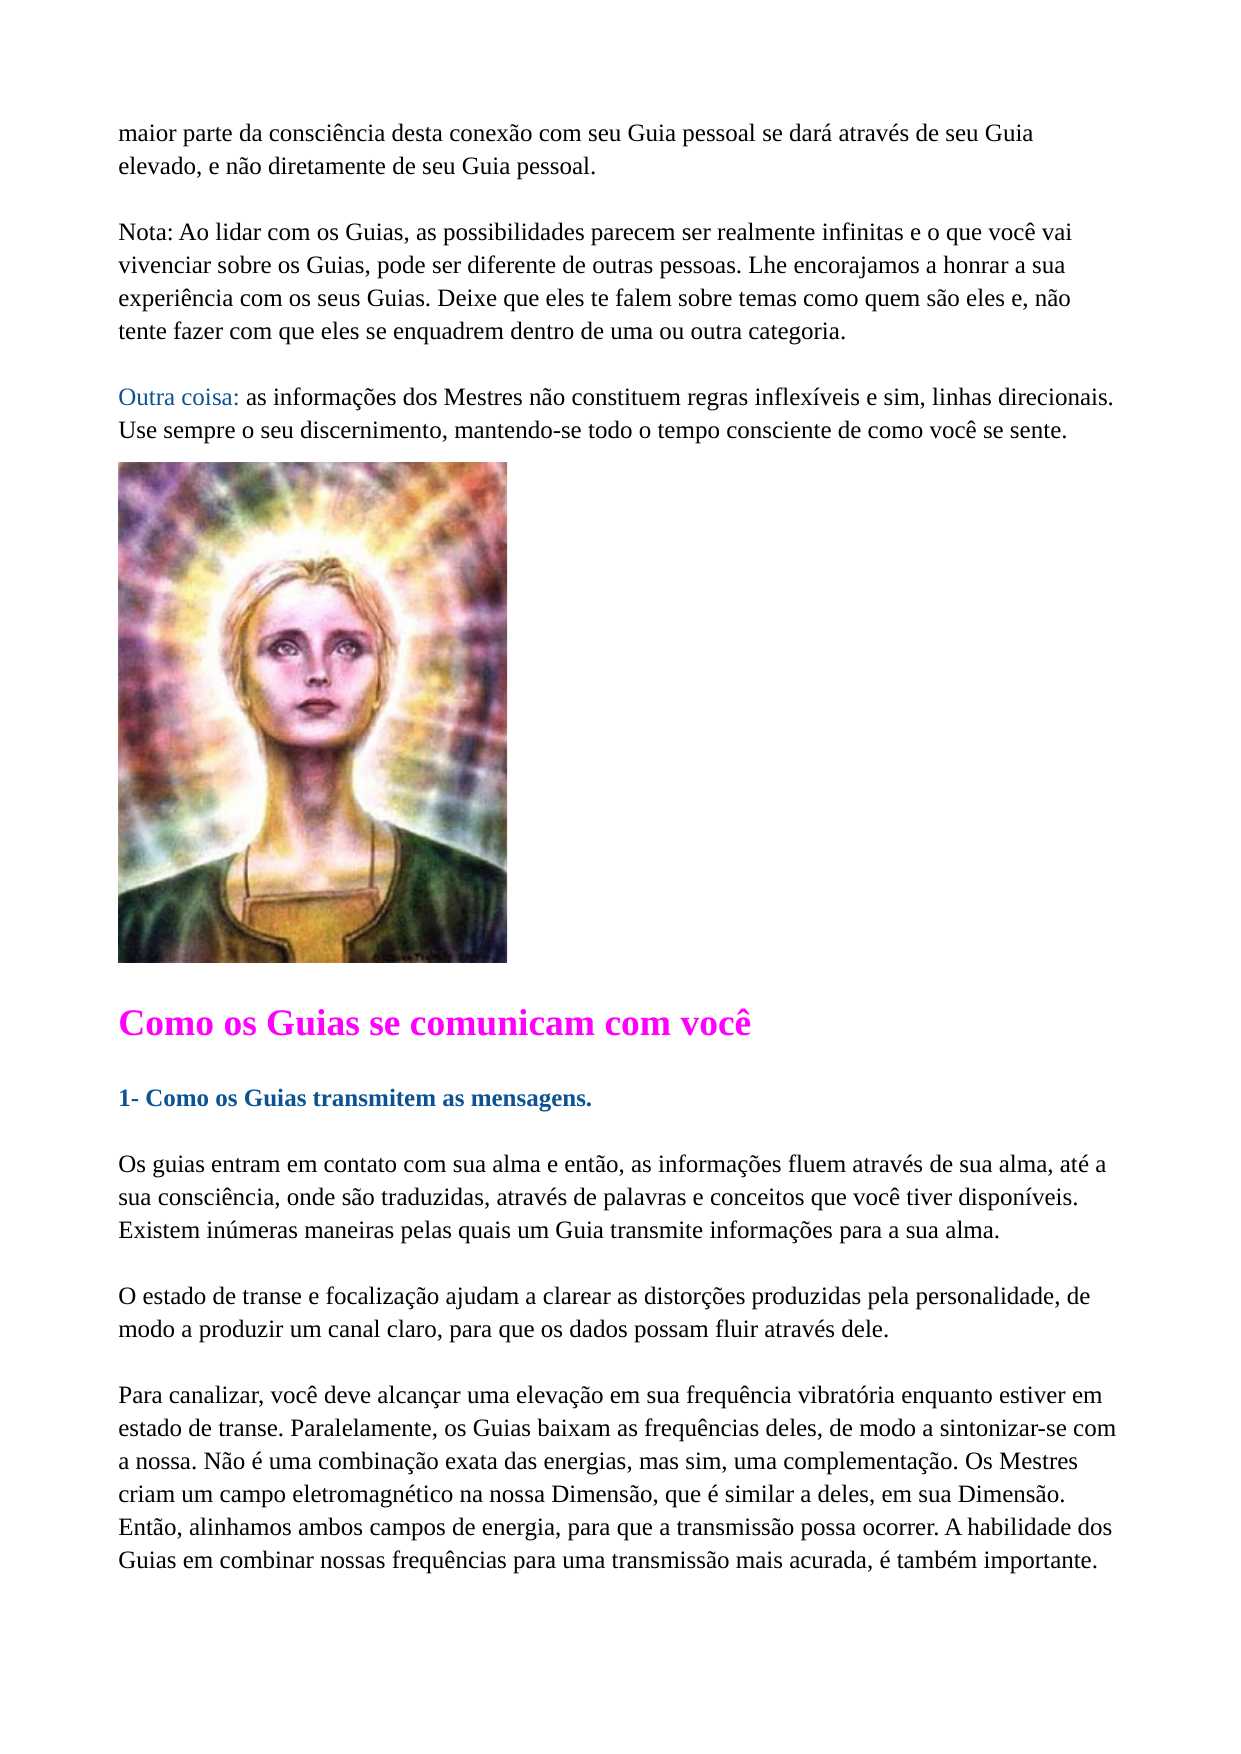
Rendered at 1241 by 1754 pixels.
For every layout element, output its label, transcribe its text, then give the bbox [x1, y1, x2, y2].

text Para canalizar, você deve alcançar uma elevação em sua frequência vibratória enquanto estiver em estado de transe. Paralelamente, os Guias baixam as frequências deles, de modo a sintonizar-se com a nossa. Não é uma combinação exata das energias, mas sim, uma complementação. Os Mestres criam um campo eletromagnético na nossa Dimensão, que é similar a deles, em sua Dimensão. Então, alinhamos ambos campos de energia, para que a transmissão possa ocorrer. A habilidade dos Guias em combinar nossas frequências para uma transmissão mais acurada, é também importante. [118, 1380, 1122, 1574]
text Como os Guias se comunicam com você [118, 1000, 1122, 1043]
text 1- Como os Guias transmitem as mensagens. [118, 1083, 1122, 1112]
text maior parte da consciência desta conexão com seu Guia pessoal se dará através de seu Guia elevado, e não diretamente de seu Guia pessoal. [118, 118, 1122, 180]
text Nota: Ao lidar com os Guias, as possibilidades parecem ser realmente infinitas e o que você vai vivenciar sobre os Guias, pode ser diferente de outras pessoas. Lhe encorajamos a honrar a sua experiência com os seus Guias. Deixe que eles te falem sobre temas como quem são eles e, não tente fazer com que eles se enquadrem dentro de uma ou outra categoria. Outra coisa: as informações dos Mestres não constituem regras inflexíveis e sim, linhas direcionais. Use sempre o seu discernimento, mantendo-se todo o tempo consciente de como você se sente. [118, 217, 1122, 444]
picture [118, 462, 508, 963]
text Os guias entram em contato com sua alma e então, as informações fluem através de sua alma, até a sua consciência, onde são traduzidas, através de palavras e conceitos que você tiver disponíveis. Existem inúmeras maneiras pelas quais um Guia transmite informações para a sua alma. O estado de transe e focalização ajudam a clarear as distorções produzidas pela personalidade, de modo a produzir um canal claro, para que os dados possam fluir através dele. [118, 1149, 1122, 1343]
